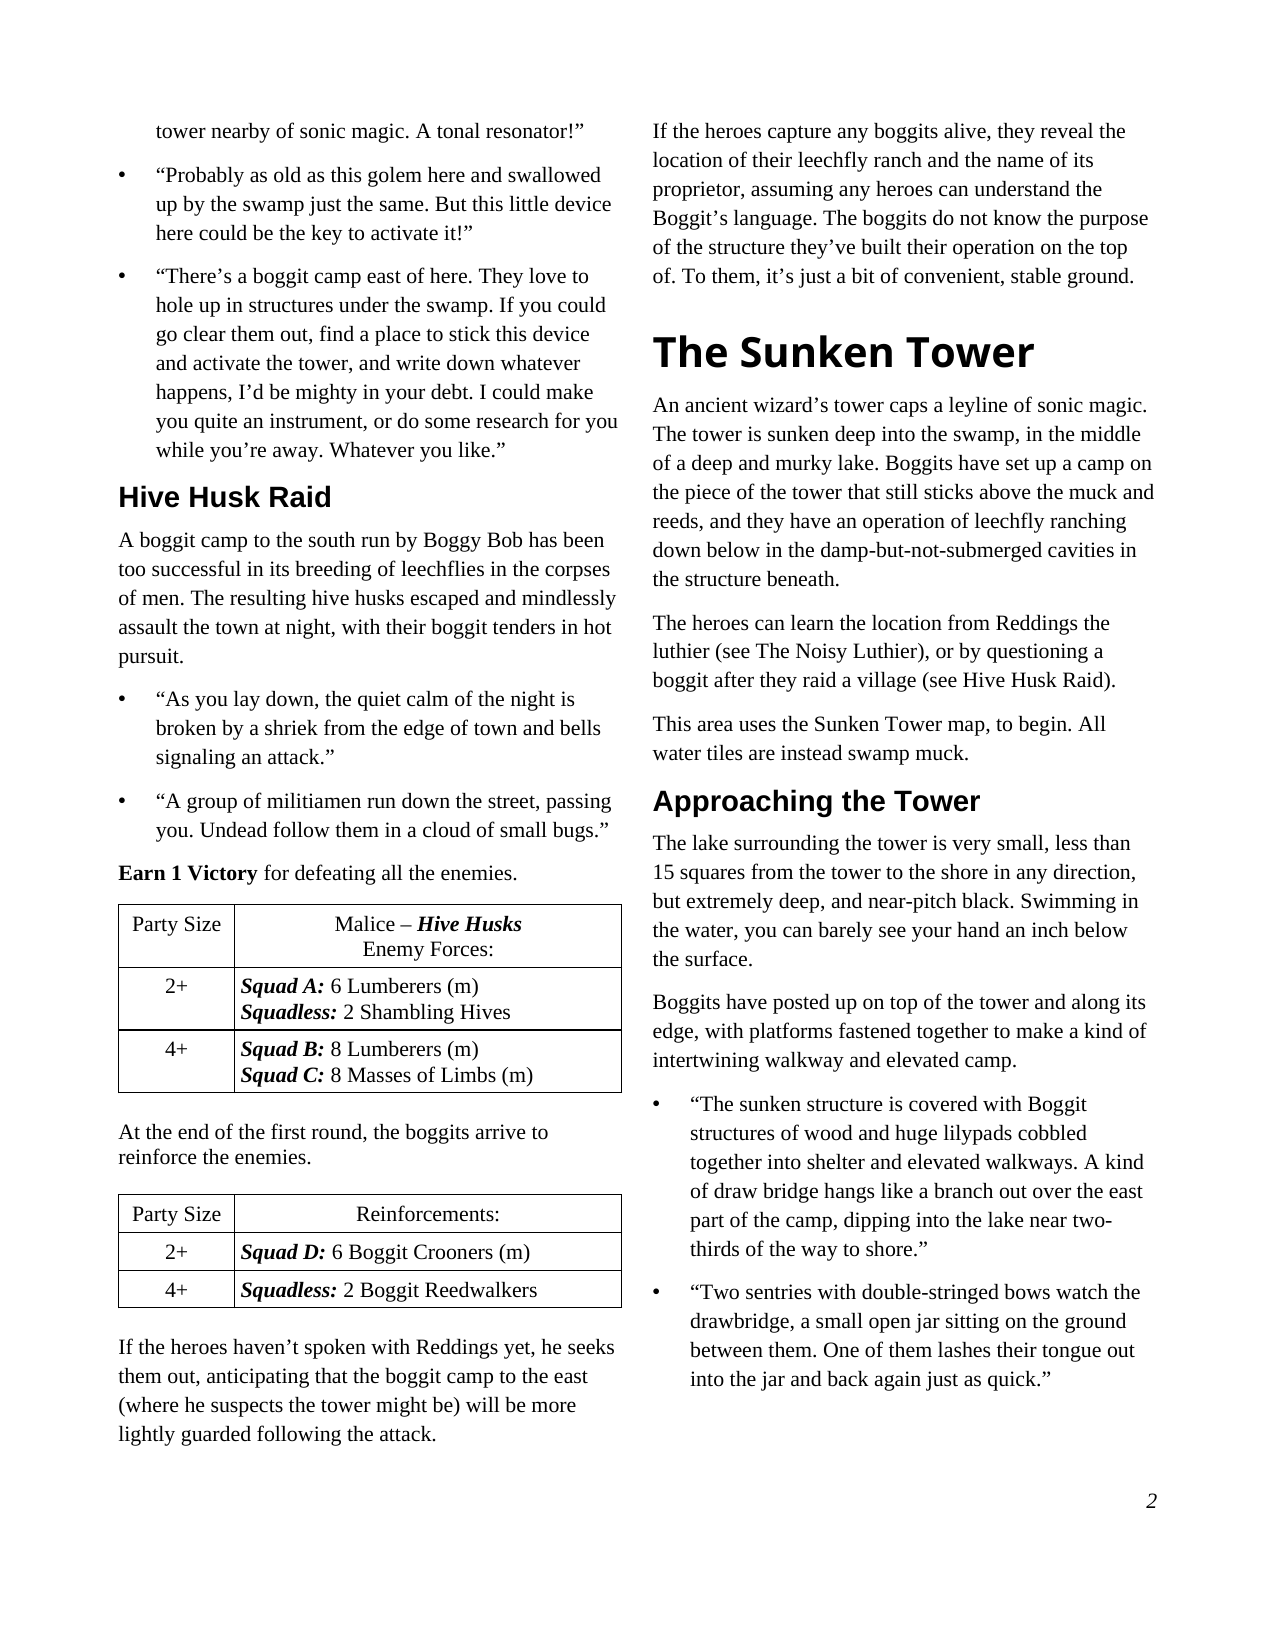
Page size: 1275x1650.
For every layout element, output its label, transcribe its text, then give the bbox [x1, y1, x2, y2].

table_header Party Size [119, 1195, 234, 1232]
list tower nearby of sonic magic. A tonal resonator!” [118, 118, 622, 143]
text If the heroes capture any boggits alive, they reveal the location of their leechfly ranch and the name of its proprietor, assuming any heroes can understand the Boggit’s language. The boggits do not know the purpose of the structure they’ve built their operation on the top of. To them, it’s just a bit of convenient, stable ground. [652, 118, 1157, 288]
text At the end of the first round, the boggits arrive to reinforce the enemies. [118, 1119, 622, 1169]
table_header Reinforcements: [235, 1195, 621, 1232]
table_cell Squadless: 2 Boggit Reedwalkers [235, 1271, 621, 1307]
subtitle The Sunken Tower [652, 323, 1157, 379]
list “As you lay down, the quiet calm of the night is broken by a shriek from the edge of town and bells signaling an attack.” [118, 686, 622, 769]
text Boggits have posted up on top of the tower and along its edge, with platforms fastened together to make a kind of intertwining walkway and elevated camp. [652, 989, 1157, 1072]
table_cell 2+ [119, 968, 234, 1029]
table_cell Squad D: 6 Boggit Crooners (m) [235, 1233, 621, 1270]
table_header Party Size [119, 905, 234, 967]
text An ancient wizard’s tower caps a leyline of sonic magic. The tower is sunken deep into the swamp, in the middle of a deep and murky lake. Boggits have set up a camp on the piece of the tower that still sticks above the muck and reeds, and they have an operation of leechfly ranching down below in the damp-but-not-submerged cavities in the structure beneath. [652, 392, 1157, 591]
table_cell 4+ [119, 1271, 234, 1307]
list “Probably as old as this golem here and swallowed up by the swamp just the same. But this little device here could be the key to activate it!” [118, 162, 622, 245]
text The lake surrounding the tower is very small, less than 15 squares from the tower to the shore in any direction, but extremely deep, and near-pitch black. Swimming in the water, you can barely see your hand an inch below the surface. [652, 830, 1157, 971]
table_header Malice – Hive Husks Enemy Forces: [235, 905, 621, 967]
subtitle Hive Husk Raid [118, 480, 622, 514]
list “There’s a boggit camp east of here. They love to hole up in structures under the swamp. If you could go clear them out, find a place to stick this device and activate the tower, and write down whatever happens, I’d be mighty in your debt. I could make you quite an instrument, or do some research for you while you’re away. Whatever you like.” [118, 263, 622, 462]
table_cell Squad A: 6 Lumberers (m) Squadless: 2 Shambling Hives [235, 968, 621, 1029]
table_cell 4+ [119, 1031, 234, 1092]
text The heroes can learn the location from Reddings the luthier (see The Noisy Luthier), or by questioning a boggit after they raid a village (see Hive Husk Raid). [652, 609, 1157, 693]
table_cell 2+ [119, 1233, 234, 1270]
text Earn 1 Victory for defeating all the enemies. [118, 860, 622, 885]
list “Two sentries with double-stringed bows watch the drawbridge, a small open jar sitting on the ground between them. One of them lashes their tongue out into the jar and back again just as quick.” [652, 1279, 1157, 1391]
text This area uses the Sunken Tower map, to begin. All water tiles are instead swamp muck. [652, 711, 1157, 765]
list “The sunken structure is covered with Boggit structures of wood and huge lilypads cobbled together into shelter and elevated walkways. A kind of draw bridge hangs like a branch out over the east part of the camp, dipping into the lake near two-thirds of the way to shore.” [652, 1091, 1157, 1261]
list “A group of militiamen run down the street, passing you. Undead follow them in a cloud of small bugs.” [118, 788, 622, 842]
table_cell Squad B: 8 Lumberers (m) Squad C: 8 Masses of Limbs (m) [235, 1031, 621, 1092]
text If the heroes haven’t spoken with Reddings yet, he seeks them out, anticipating that the boggit camp to the east (where he suspects the tower might be) will be more lightly guarded following the attack. [118, 1334, 622, 1446]
subtitle Approaching the Tower [652, 783, 1157, 817]
text A boggit camp to the south run by Boggy Bob has been too successful in its breeding of leechflies in the corpses of men. The resulting hive husks escaped and mindlessly assault the town at night, with their boggit tenders in hot pursuit. [118, 527, 622, 668]
